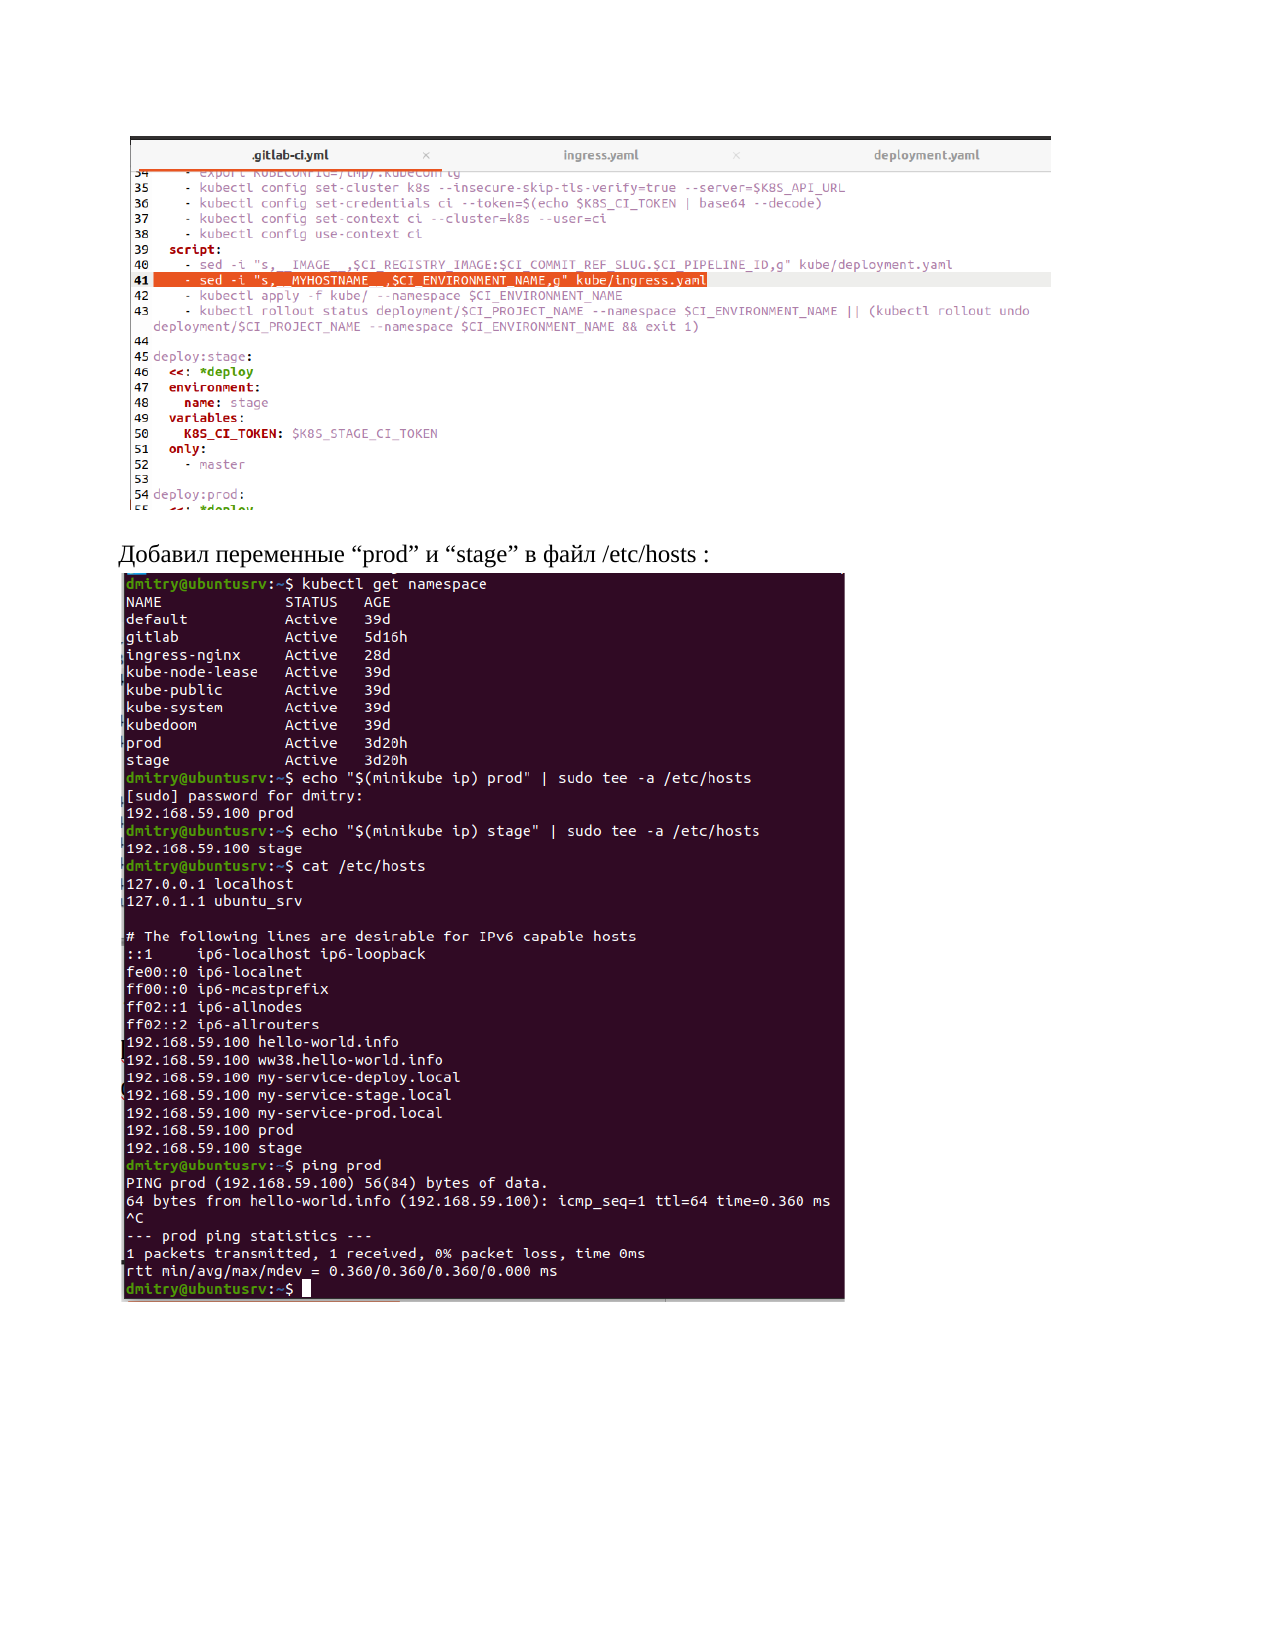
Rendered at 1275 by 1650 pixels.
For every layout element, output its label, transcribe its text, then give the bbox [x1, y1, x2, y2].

picture [130, 136, 1051, 510]
text Добавил переменные “prod” и “stage” в файл /etc/hosts : [118, 539, 1157, 568]
picture [121, 573, 845, 1302]
